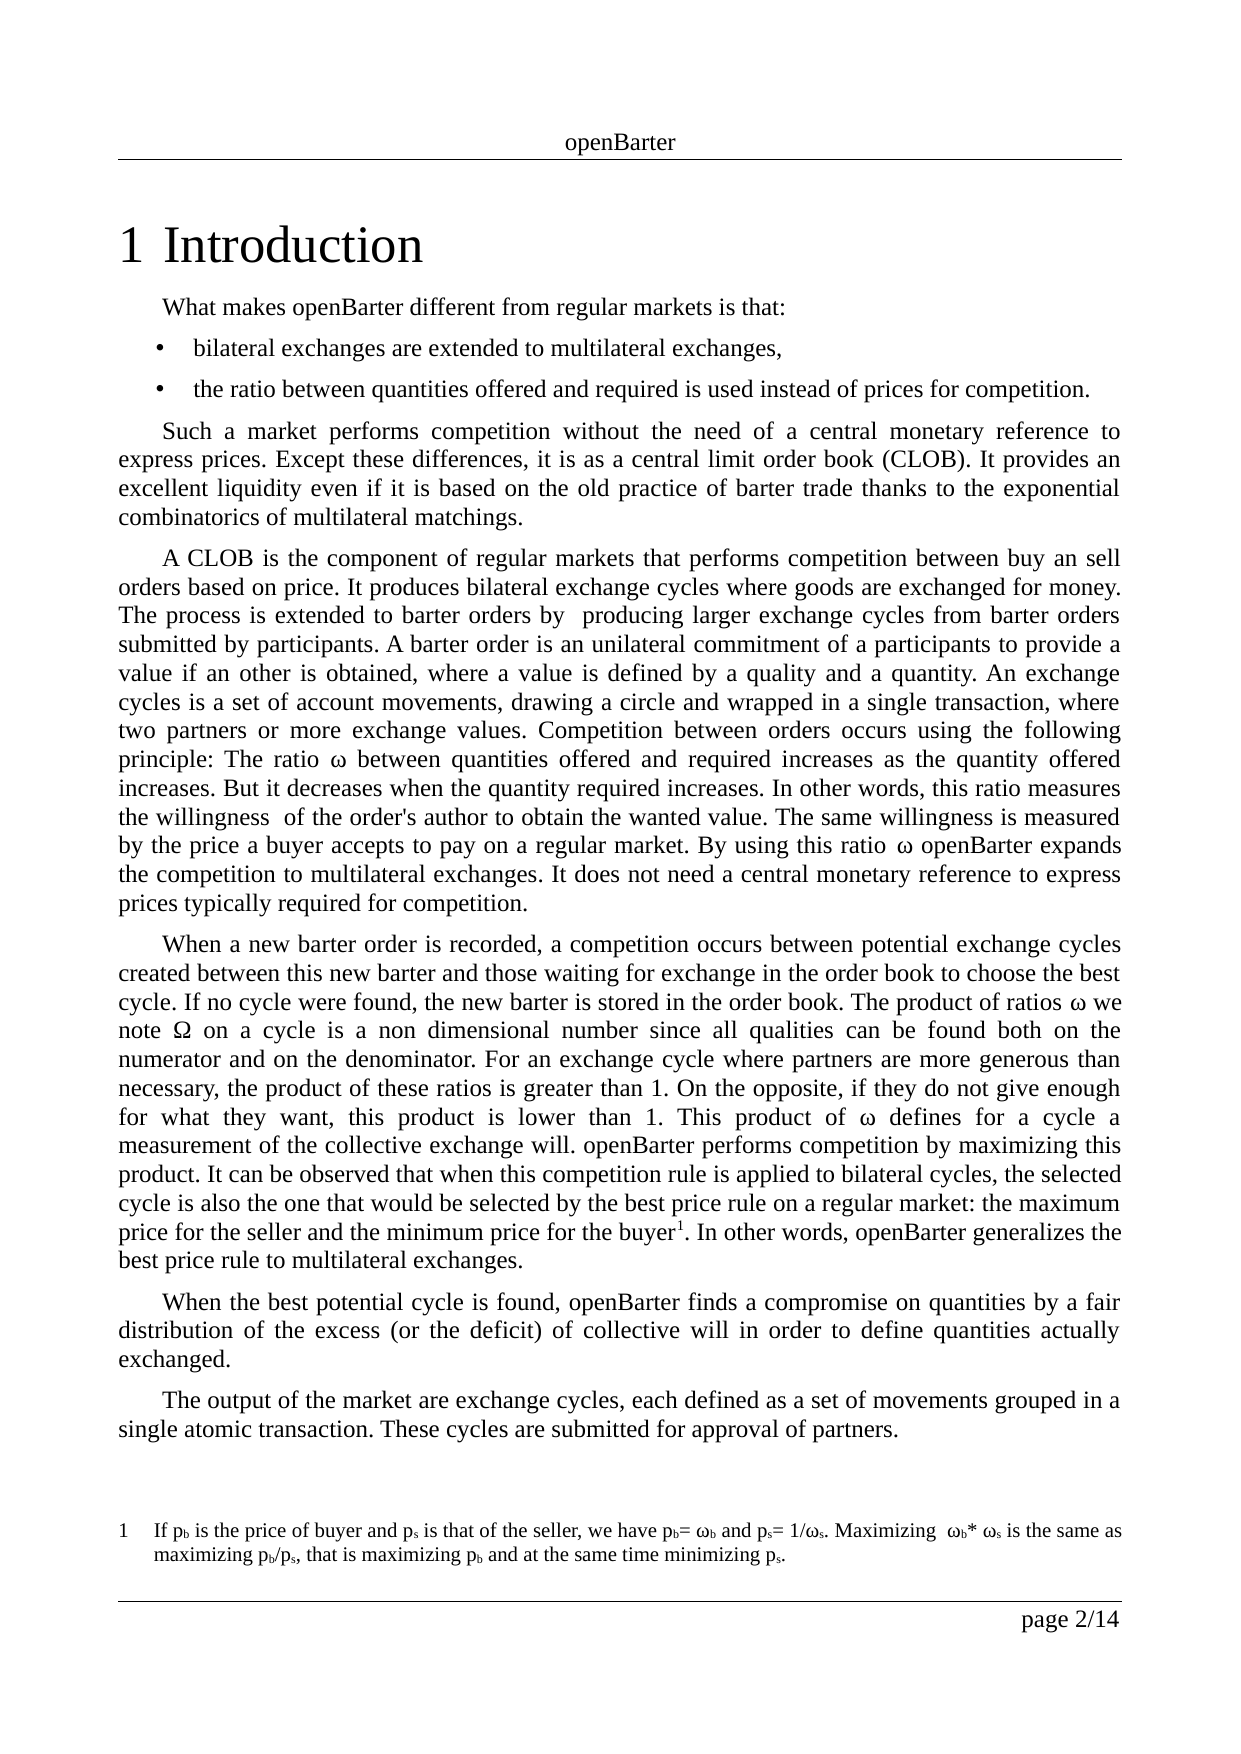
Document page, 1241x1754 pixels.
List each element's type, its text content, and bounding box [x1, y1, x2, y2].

text A CLOB is the component of regular markets that performs competition between buy an sell orders based on price. It produces bilateral exchange cycles where goods are exchanged for money. The process is extended to barter orders by producing larger exchange cycles from barter orders submitted by participants. A barter order is an unilateral commitment of a participants to provide a value if an other is obtained, where a value is defined by a quality and a quantity. An exchange cycles is a set of account movements, drawing a circle and wrapped in a single transaction, where two partners or more exchange values. Competition between orders occurs using the following principle: The ratio ω between quantities offered and required increases as the quantity offered increases. But it decreases when the quantity required increases. In other words, this ratio measures the willingness of the order's author to obtain the wanted value. The same willingness is measured by the price a buyer accepts to pay on a regular market. By using this ratio ω openBarter expands the competition to multilateral exchanges. It does not need a central monetary reference to express prices typically required for competition. [118, 543, 1122, 917]
list the ratio between quantities offered and required is used instead of prices for competition. [156, 374, 1122, 403]
text What makes openBarter different from regular markets is that: [118, 292, 1122, 321]
text If pb is the price of buyer and ps is that of the seller, we have pb= ωb and ps= 1/ωs. Maximizing ωb* ωs is the same as maximizing pb/ps, that is maximizing pb and at the same time minimizing ps. [118, 1518, 1122, 1566]
list bilateral exchanges are extended to multilateral exchanges, [156, 333, 1122, 362]
text When a new barter order is recorded, a competition occurs between potential exchange cycles created between this new barter and those waiting for exchange in the order book to choose the best cycle. If no cycle were found, the new barter is stored in the order book. The product of ratios ω we note Ω on a cycle is a non dimensional number since all qualities can be found both on the numerator and on the denominator. For an exchange cycle where partners are more generous than necessary, the product of these ratios is greater than 1. On the opposite, if they do not give enough for what they want, this product is lower than 1. This product of ω defines for a cycle a measurement of the collective exchange will. openBarter performs competition by maximizing this product. It can be observed that when this competition rule is applied to bilateral cycles, the selected cycle is also the one that would be selected by the best price rule on a regular market: the maximum price for the seller and the minimum price for the buyer. In other words, openBarter generalizes the best price rule to multilateral exchanges. [118, 929, 1122, 1274]
text Such a market performs competition without the need of a central monetary reference to express prices. Except these differences, it is as a central limit order book (CLOB). It provides an excellent liquidity even if it is based on the old practice of barter trade thanks to the exponential combinatorics of multilateral matchings. [118, 416, 1122, 531]
text When the best potential cycle is found, openBarter finds a compromise on quantities by a fair distribution of the excess (or the deficit) of collective will in order to define quantities actually exchanged. [118, 1287, 1122, 1373]
subtitle Introduction [118, 213, 1122, 274]
text The output of the market are exchange cycles, each defined as a set of movements grouped in a single atomic transaction. These cycles are submitted for approval of partners. [118, 1385, 1122, 1443]
